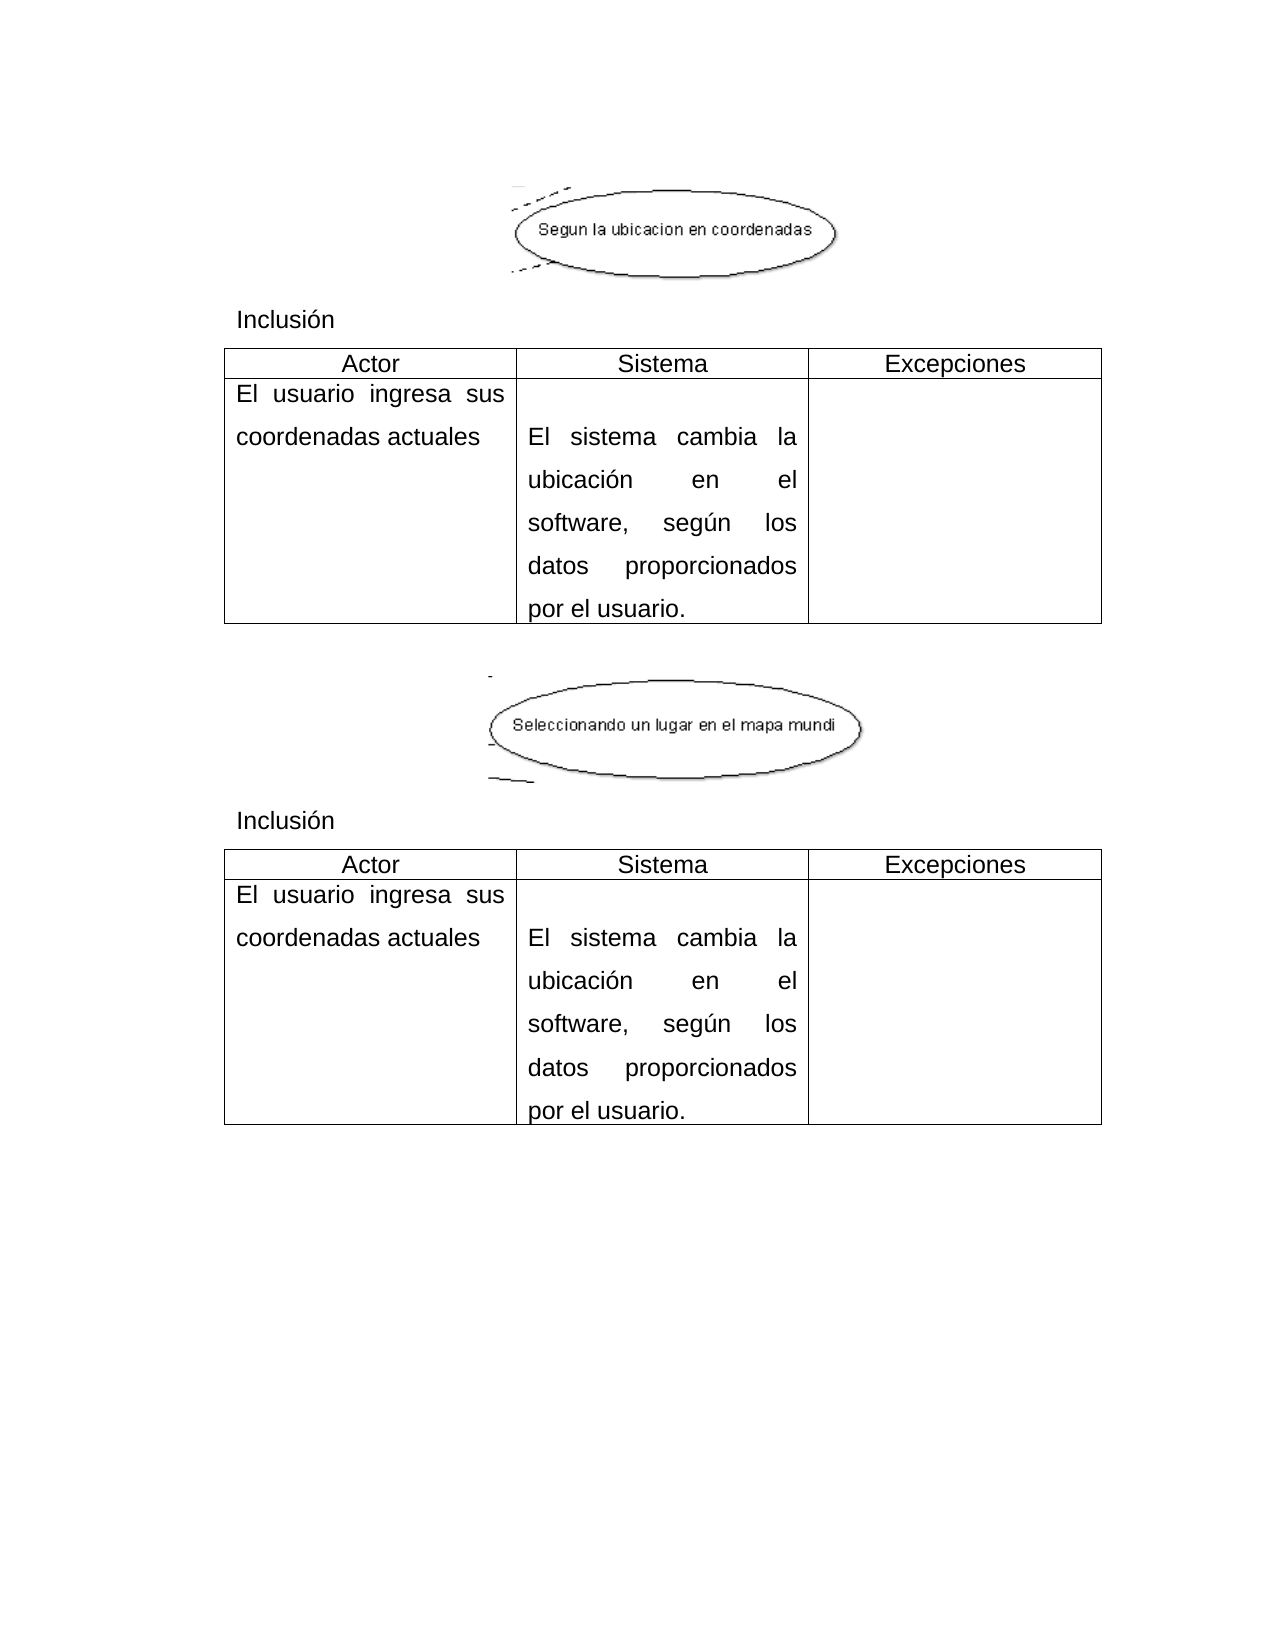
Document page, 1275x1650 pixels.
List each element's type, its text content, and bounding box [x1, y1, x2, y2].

table_cell El sistema cambia la ubicación en el software, según los datos proporcionados por el usuario. [517, 880, 808, 1124]
table_header Sistema [517, 349, 808, 378]
text Inclusión [236, 305, 1127, 333]
table_header Actor [225, 349, 516, 378]
text Inclusión [236, 806, 1127, 835]
table_cell El usuario ingresa sus coordenadas actuales [225, 880, 516, 1124]
table_header Excepciones [809, 349, 1101, 378]
table_cell [809, 379, 1101, 623]
picture [488, 676, 876, 783]
table_cell El sistema cambia la ubicación en el software, según los datos proporcionados por el usuario. [517, 379, 808, 623]
table_header Excepciones [809, 850, 1101, 879]
table_cell El usuario ingresa sus coordenadas actuales [225, 379, 516, 623]
picture [511, 186, 853, 282]
table_cell [809, 880, 1101, 1124]
table_header Sistema [517, 850, 808, 879]
table_header Actor [225, 850, 516, 879]
